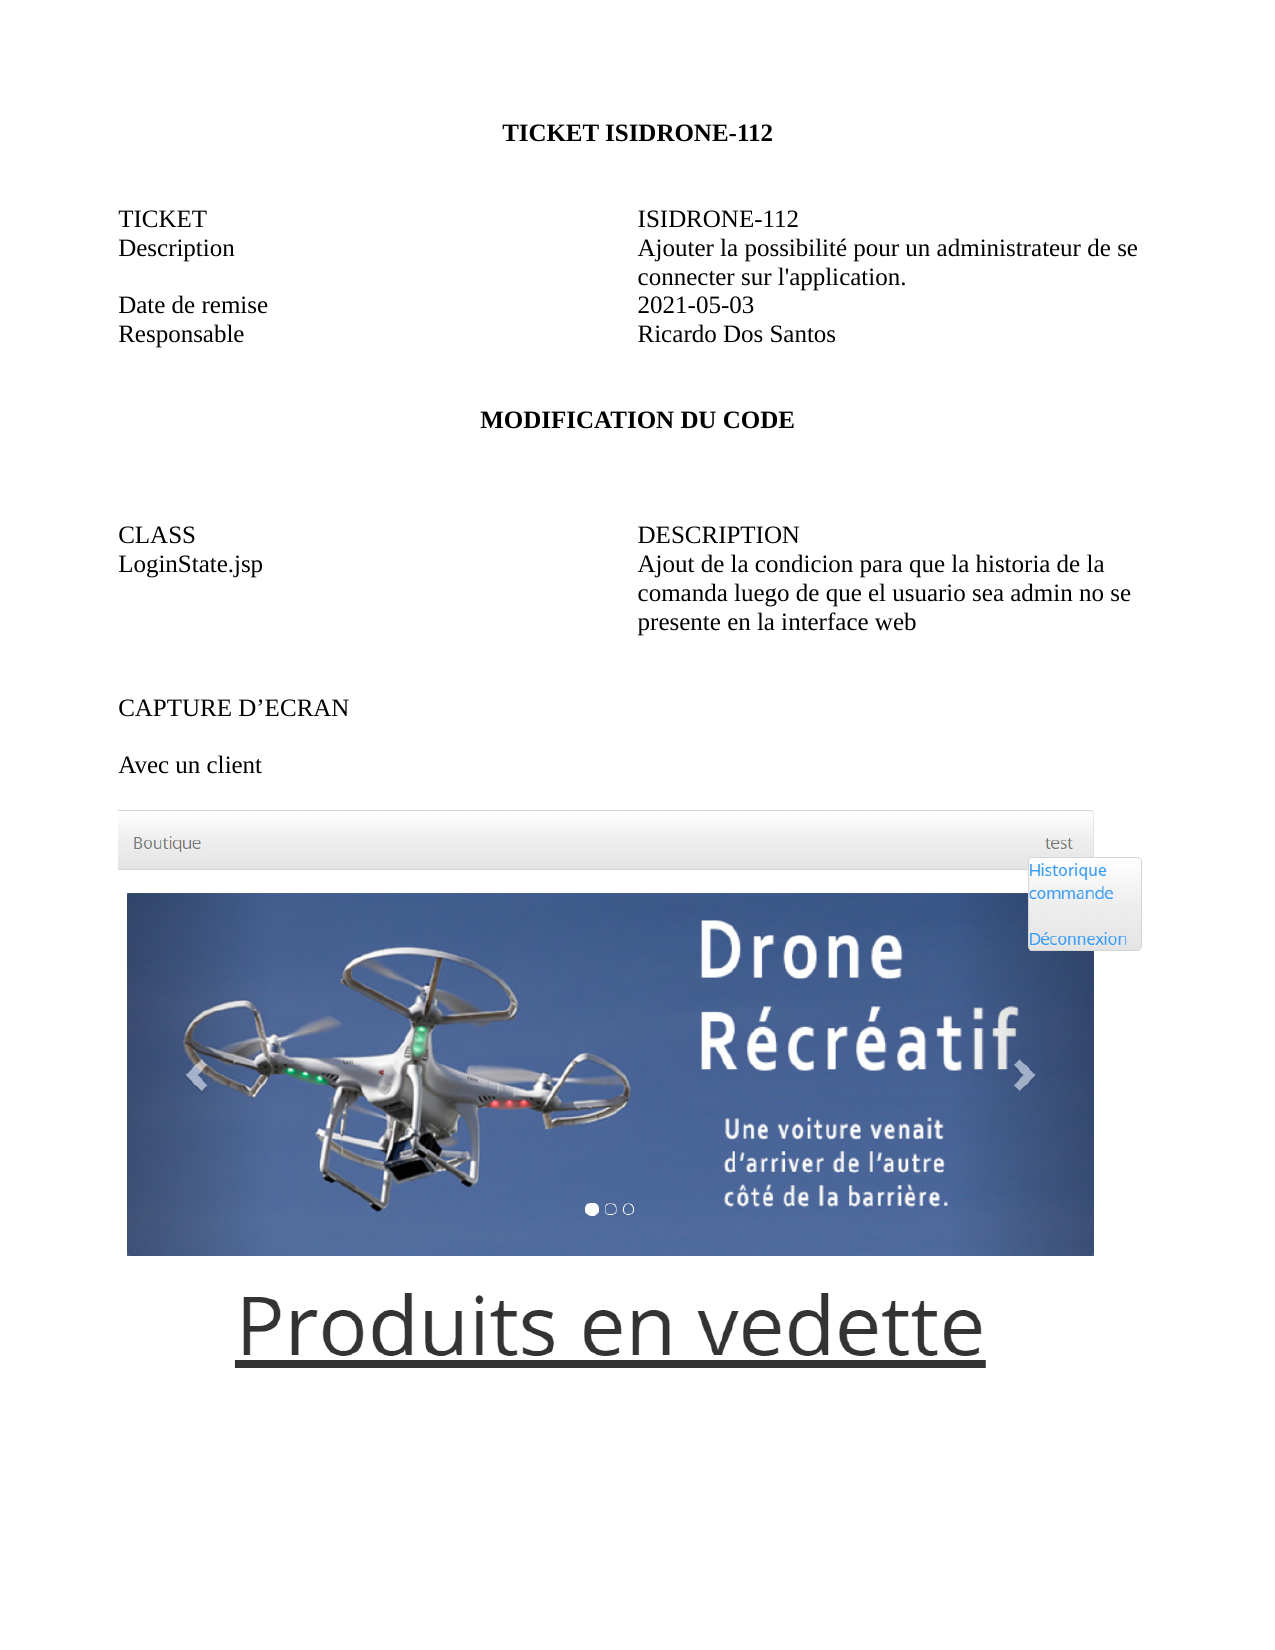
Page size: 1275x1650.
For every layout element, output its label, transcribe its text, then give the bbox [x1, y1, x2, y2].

table_cell 2021-05-03 [638, 291, 1157, 319]
table_cell Date de remise [118, 291, 637, 319]
text CAPTURE D’ECRAN [118, 693, 1157, 722]
table_header DESCRIPTION [638, 521, 1157, 549]
table_header ISIDRONE-112 [638, 204, 1157, 233]
table_cell Ajout de la condicion para que la historia de la comanda luego de que el usuario sea admin no se presente en la interface web [638, 549, 1157, 636]
table_header TICKET [118, 204, 637, 233]
text TICKET ISIDRONE-112 [118, 118, 1157, 147]
text Avec un client [118, 751, 1157, 779]
table_cell Responsable [118, 319, 637, 348]
picture [118, 808, 1157, 1374]
table_cell LoginState.jsp [118, 549, 637, 636]
text MODIFICATION DU CODE [118, 406, 1157, 434]
table_cell Description [118, 233, 637, 291]
table_cell Ricardo Dos Santos [638, 319, 1157, 348]
table_cell Ajouter la possibilité pour un administrateur de se connecter sur l'application. [638, 233, 1157, 291]
table_header CLASS [118, 521, 637, 549]
